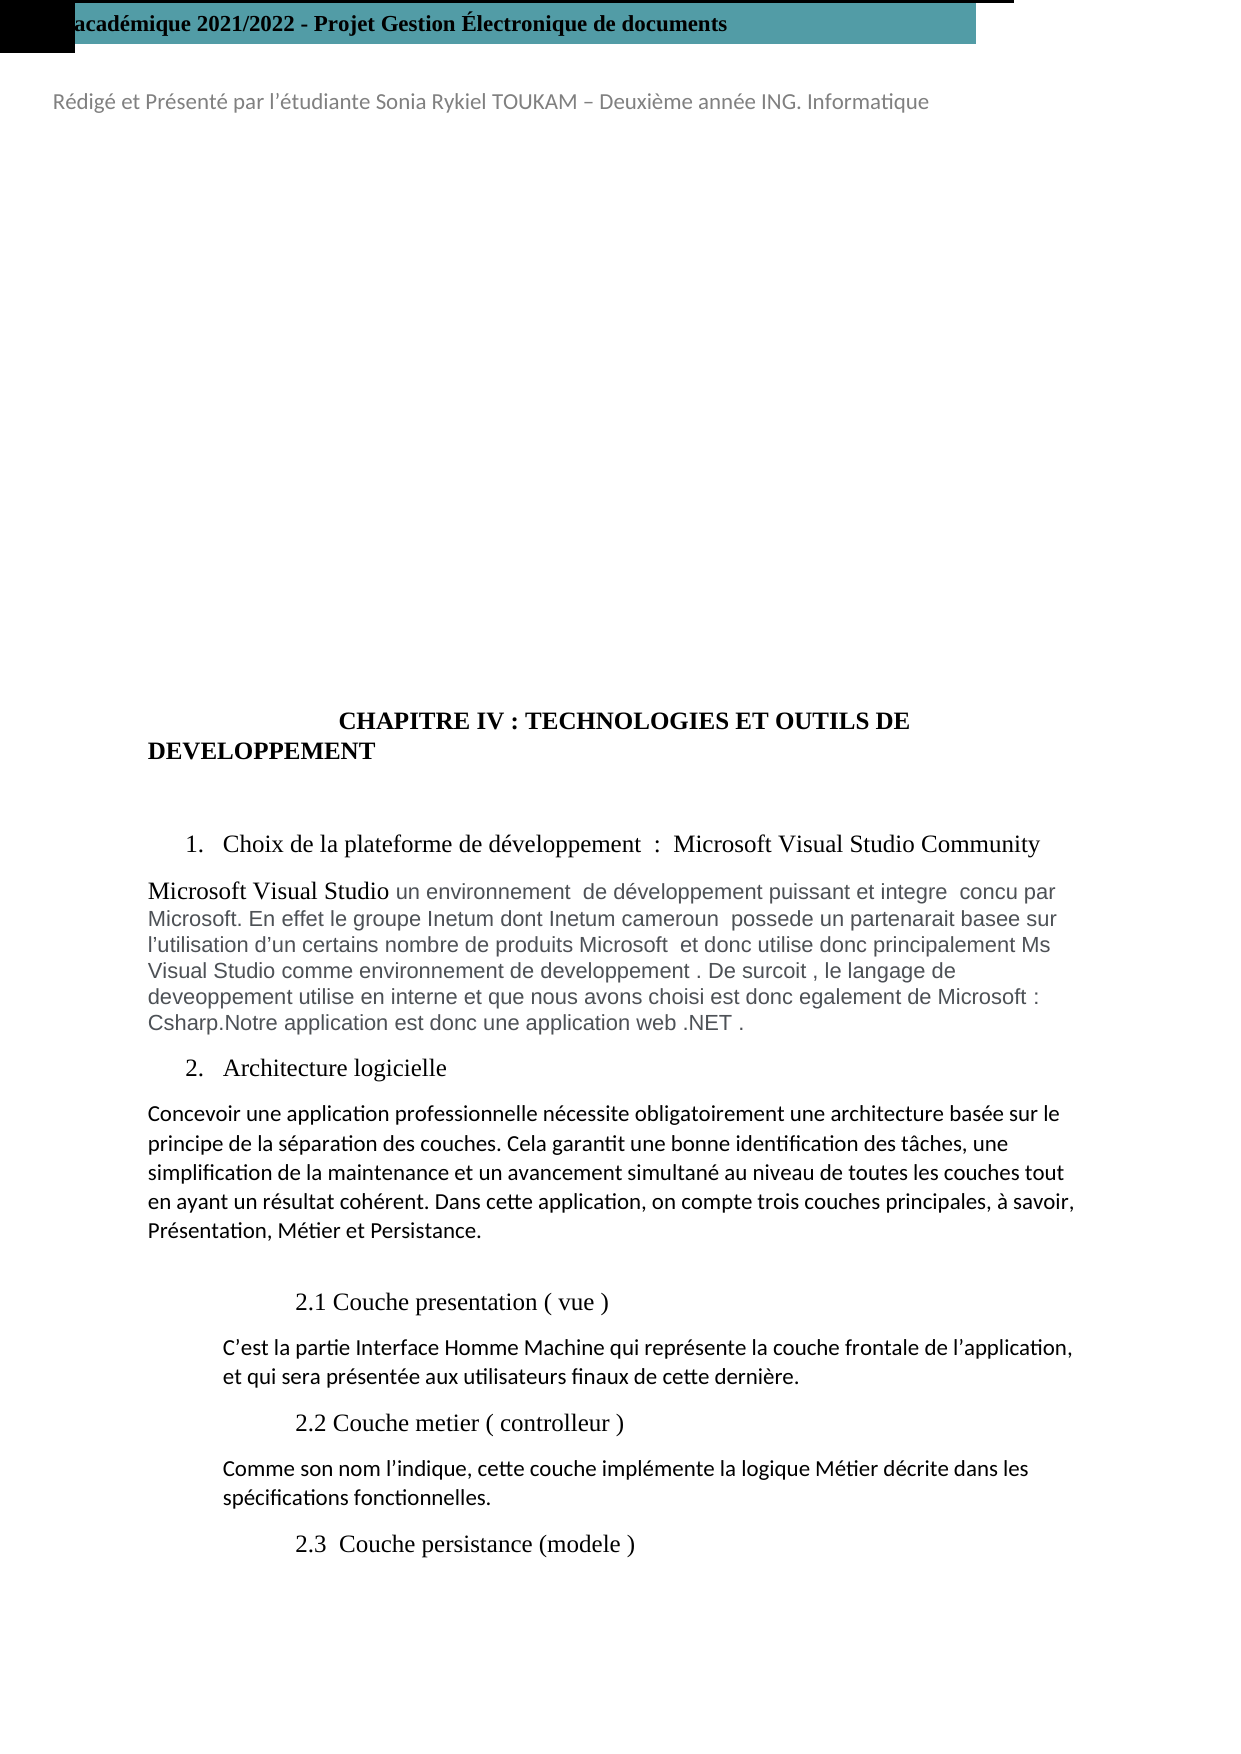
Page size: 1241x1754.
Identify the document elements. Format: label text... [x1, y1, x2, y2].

list Comme son nom l’indique, cette couche implémente la logique Métier décrite dans les spécifications fonctionnelles. [223, 1454, 1093, 1512]
list Couche metier ( controlleur ) [295, 1408, 1093, 1437]
list Architecture logicielle [185, 1053, 1093, 1082]
text Concevoir une application professionnelle nécessite obligatoirement une architecture basée sur le principe de la séparation des couches. Cela garantit une bonne identification des tâches, une simplification de la maintenance et un avancement simultané au niveau de toutes les couches tout en ayant un résultat cohérent. Dans cette application, on compte trois couches principales, à savoir, Présentation, Métier et Persistance. [148, 1099, 1093, 1244]
text CHAPITRE IV : TECHNOLOGIES ET OUTILS DE DEVELOPPEMENT [148, 706, 1093, 765]
text Microsoft Visual Studio un environnement de développement puissant et integre concu par Microsoft. En effet le groupe Inetum dont Inetum cameroun possede un partenarait basee sur l’utilisation d’un certains nombre de produits Microsoft et donc utilise donc principalement Ms Visual Studio comme environnement de developpement . De surcoit , le langage de deveoppement utilise en interne et que nous avons choisi est donc egalement de Microsoft : Csharp.Notre application est donc une application web .NET . [148, 876, 1093, 1035]
list Choix de la plateforme de développement : Microsoft Visual Studio Community [185, 829, 1093, 858]
list C’est la partie Interface Homme Machine qui représente la couche frontale de l’application, et qui sera présentée aux utilisateurs finaux de cette dernière. [223, 1333, 1093, 1390]
list Couche presentation ( vue ) [295, 1287, 1093, 1315]
list Couche persistance (modele ) [295, 1529, 1093, 1558]
